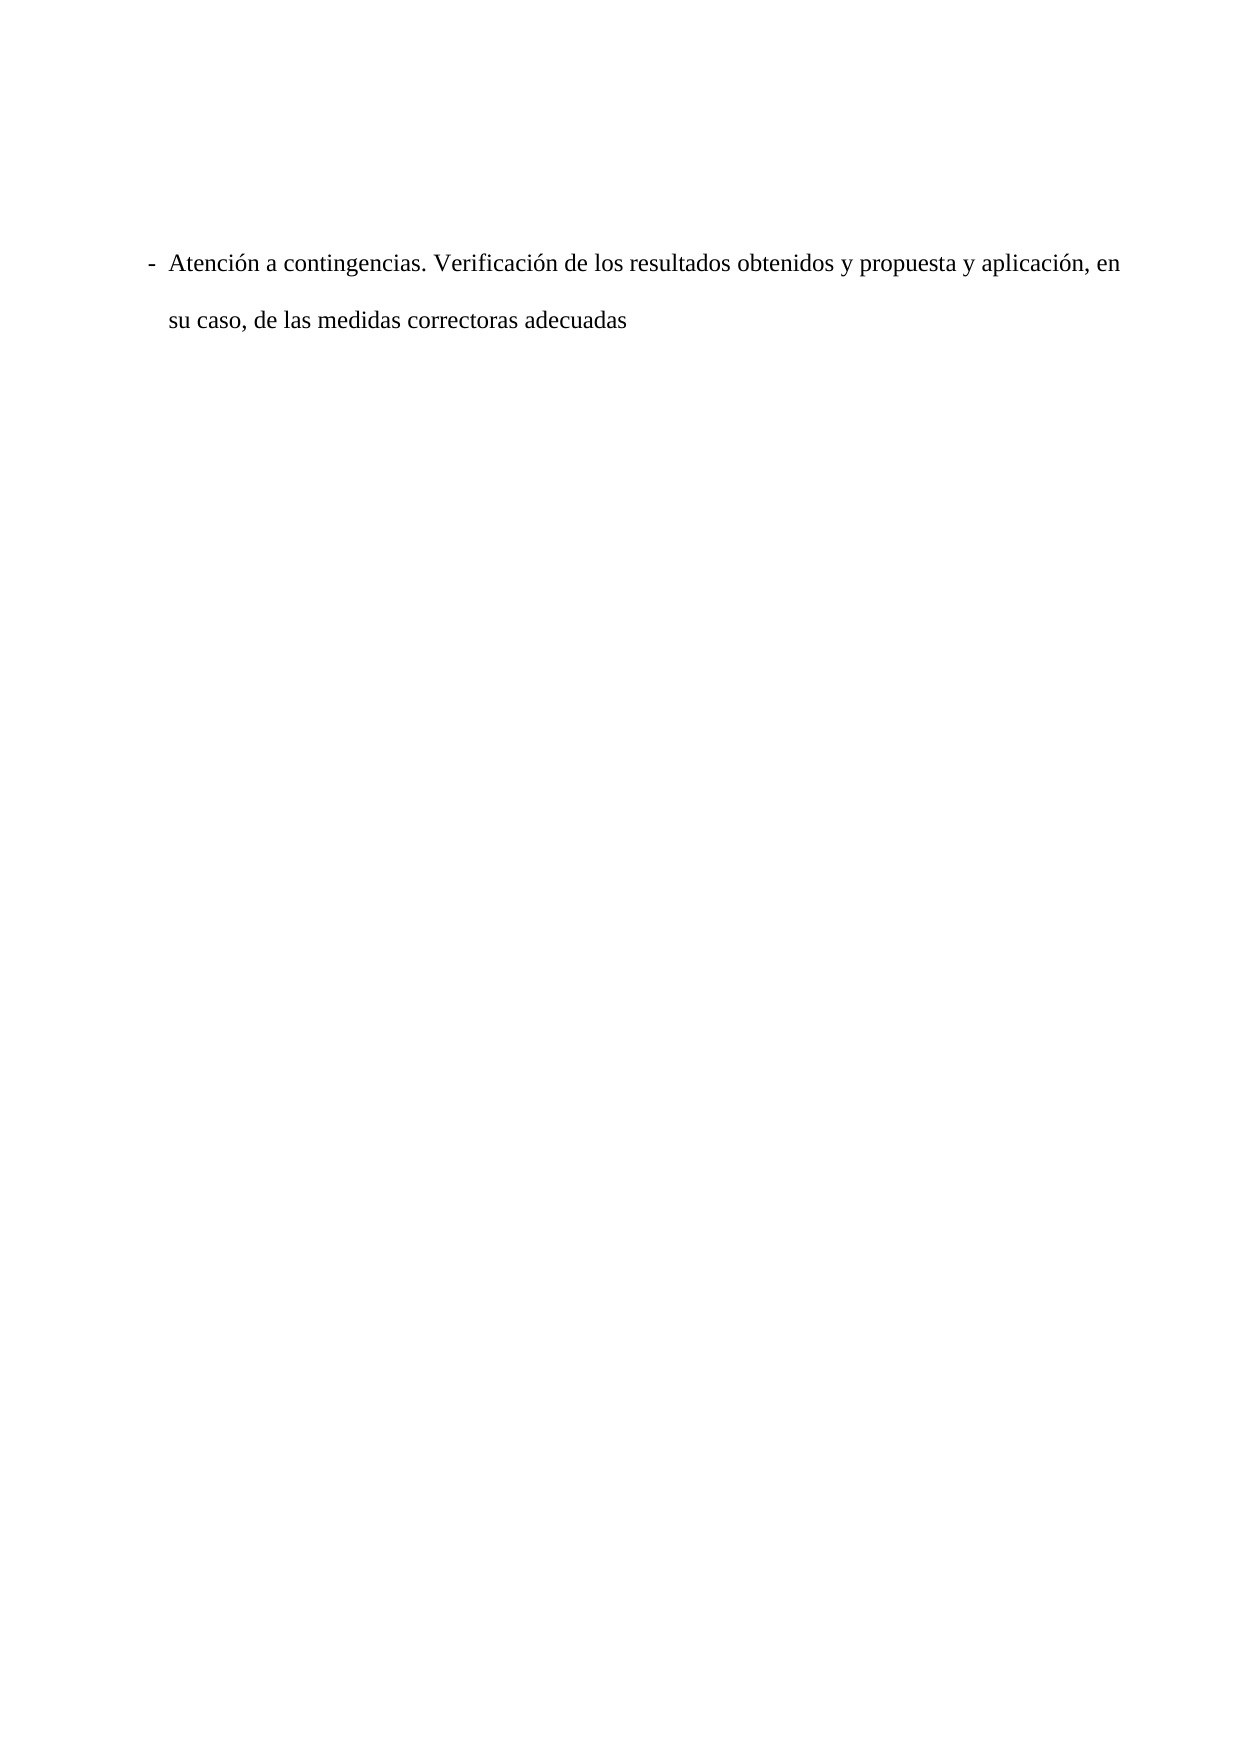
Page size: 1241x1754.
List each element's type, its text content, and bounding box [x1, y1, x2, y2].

text - Atención a contingencias. Verificación de los resultados obtenidos y propuesta y aplicación, en su caso, de las me­didas correctoras adecuadas [148, 248, 1122, 334]
